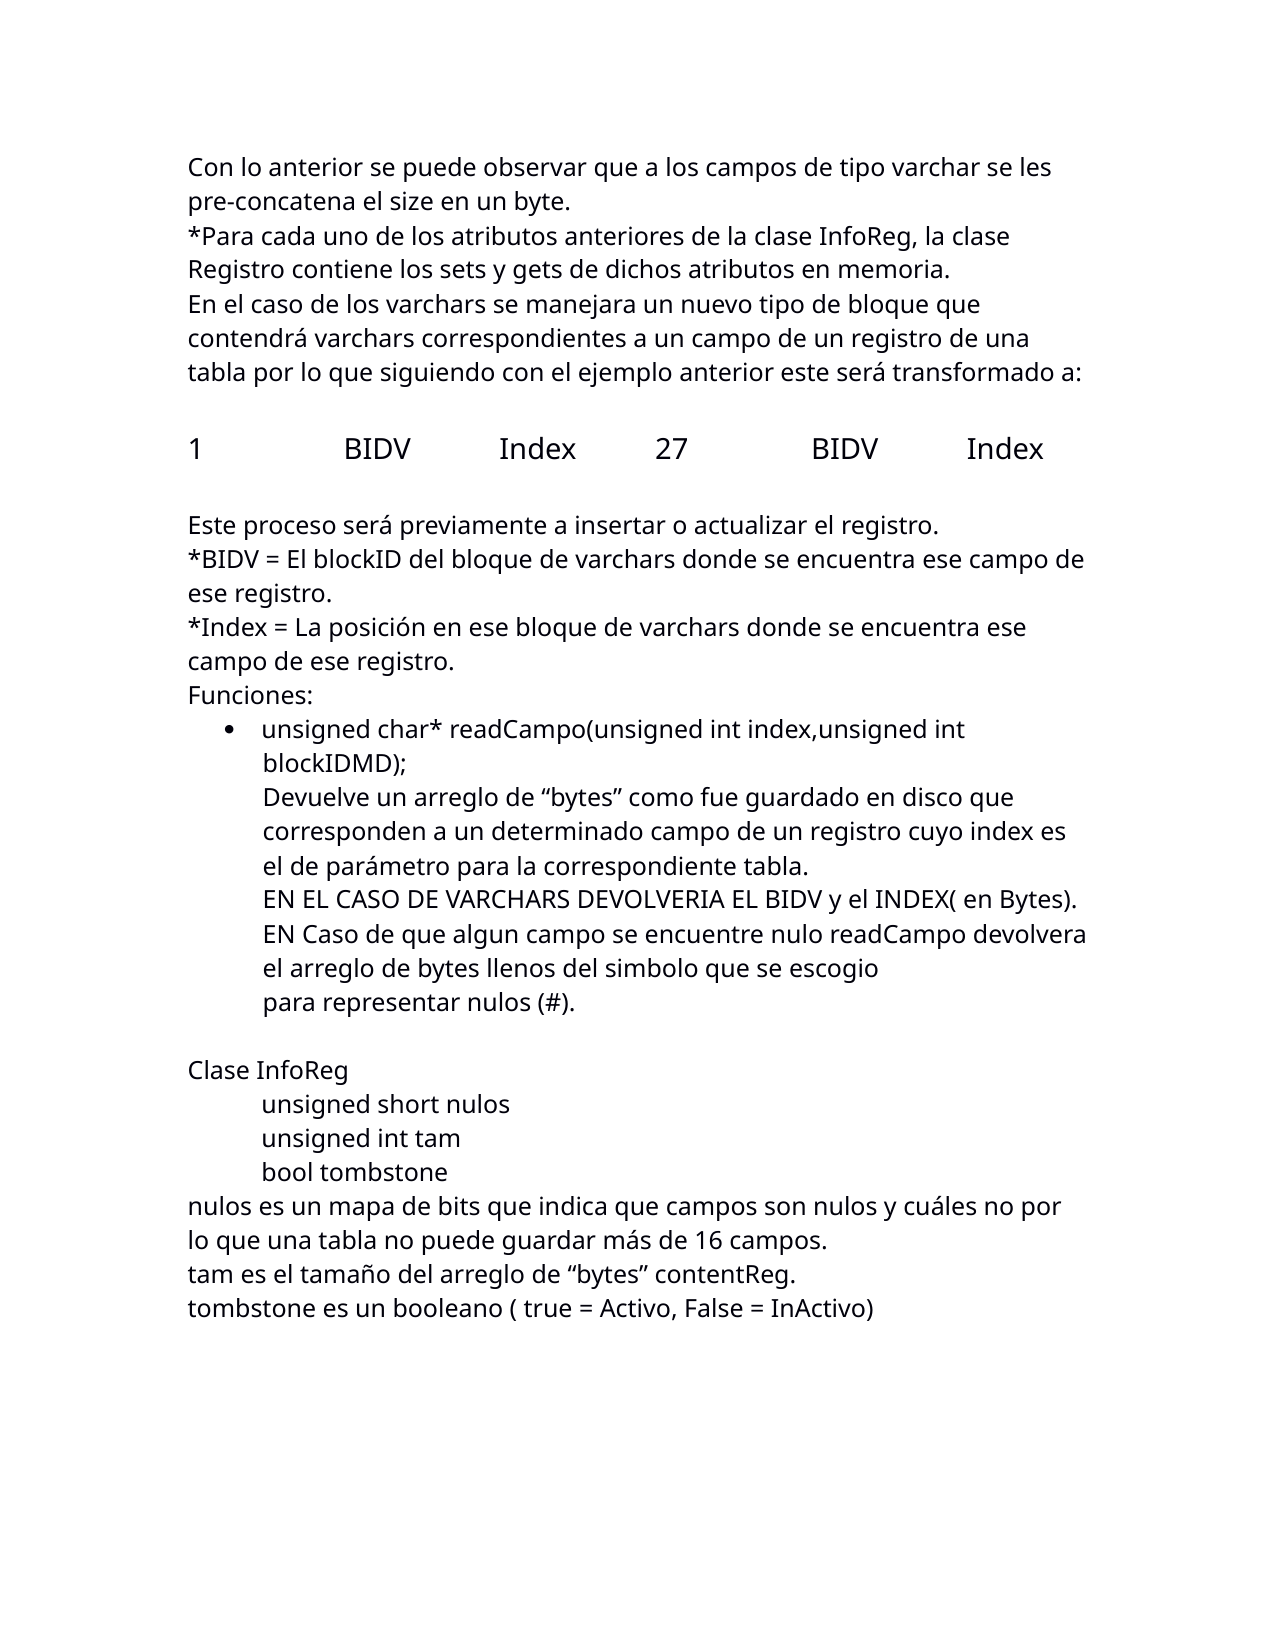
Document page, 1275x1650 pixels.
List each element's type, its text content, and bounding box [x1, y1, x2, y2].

list tombstone es un booleano ( true = Activo, False = InActivo) [187, 1291, 1087, 1325]
table_header BIDV [332, 428, 488, 468]
text Con lo anterior se puede observar que a los campos de tipo varchar se les pre-concatena el size en un byte. [187, 150, 1087, 218]
list nulos es un mapa de bits que indica que campos son nulos y cuáles no por lo que una tabla no puede guardar más de 16 campos. [187, 1189, 1087, 1257]
text *Index = La posición en ese bloque de varchars donde se encuentra ese campo de ese registro. [187, 610, 1087, 678]
list unsigned int tam [187, 1121, 1087, 1155]
list unsigned short nulos [187, 1087, 1087, 1121]
list bool tombstone [187, 1155, 1087, 1189]
text En el caso de los varchars se manejara un nuevo tipo de bloque que contendrá varchars correspondientes a un campo de un registro de una tabla por lo que siguiendo con el ejemplo anterior este será transformado a: [187, 286, 1087, 388]
table_header 27 [644, 428, 799, 468]
text *Para cada uno de los atributos anteriores de la clase InfoReg, la clase Registro contiene los sets y gets de dichos atributos en memoria. [187, 218, 1087, 286]
table_header Index [488, 428, 644, 468]
text Este proceso será previamente a insertar o actualizar el registro. [187, 507, 1087, 542]
table_header Index [955, 428, 1112, 468]
table_header 1 [176, 428, 332, 468]
text Funciones: [187, 678, 1087, 712]
list Devuelve un arreglo de “bytes” como fue guardado en disco que corresponden a un determinado campo de un registro cuyo index es el de parámetro para la correspondiente tabla. [262, 780, 1087, 882]
list EN EL CASO DE VARCHARS DEVOLVERIA EL BIDV y el INDEX( en Bytes). [262, 882, 1087, 916]
list EN Caso de que algun campo se encuentre nulo readCampo devolvera el arreglo de bytes llenos del simbolo que se escogio [262, 916, 1087, 984]
text *BIDV = El blockID del bloque de varchars donde se encuentra ese campo de ese registro. [187, 542, 1087, 610]
table_header BIDV [800, 428, 955, 468]
list para representar nulos (#). [262, 984, 1087, 1018]
text tam es el tamaño del arreglo de “bytes” contentReg. [187, 1257, 1087, 1291]
list Clase InfoReg [187, 1052, 1087, 1087]
list unsigned char* readCampo(unsigned int index,unsigned int blockIDMD); [225, 712, 1087, 780]
